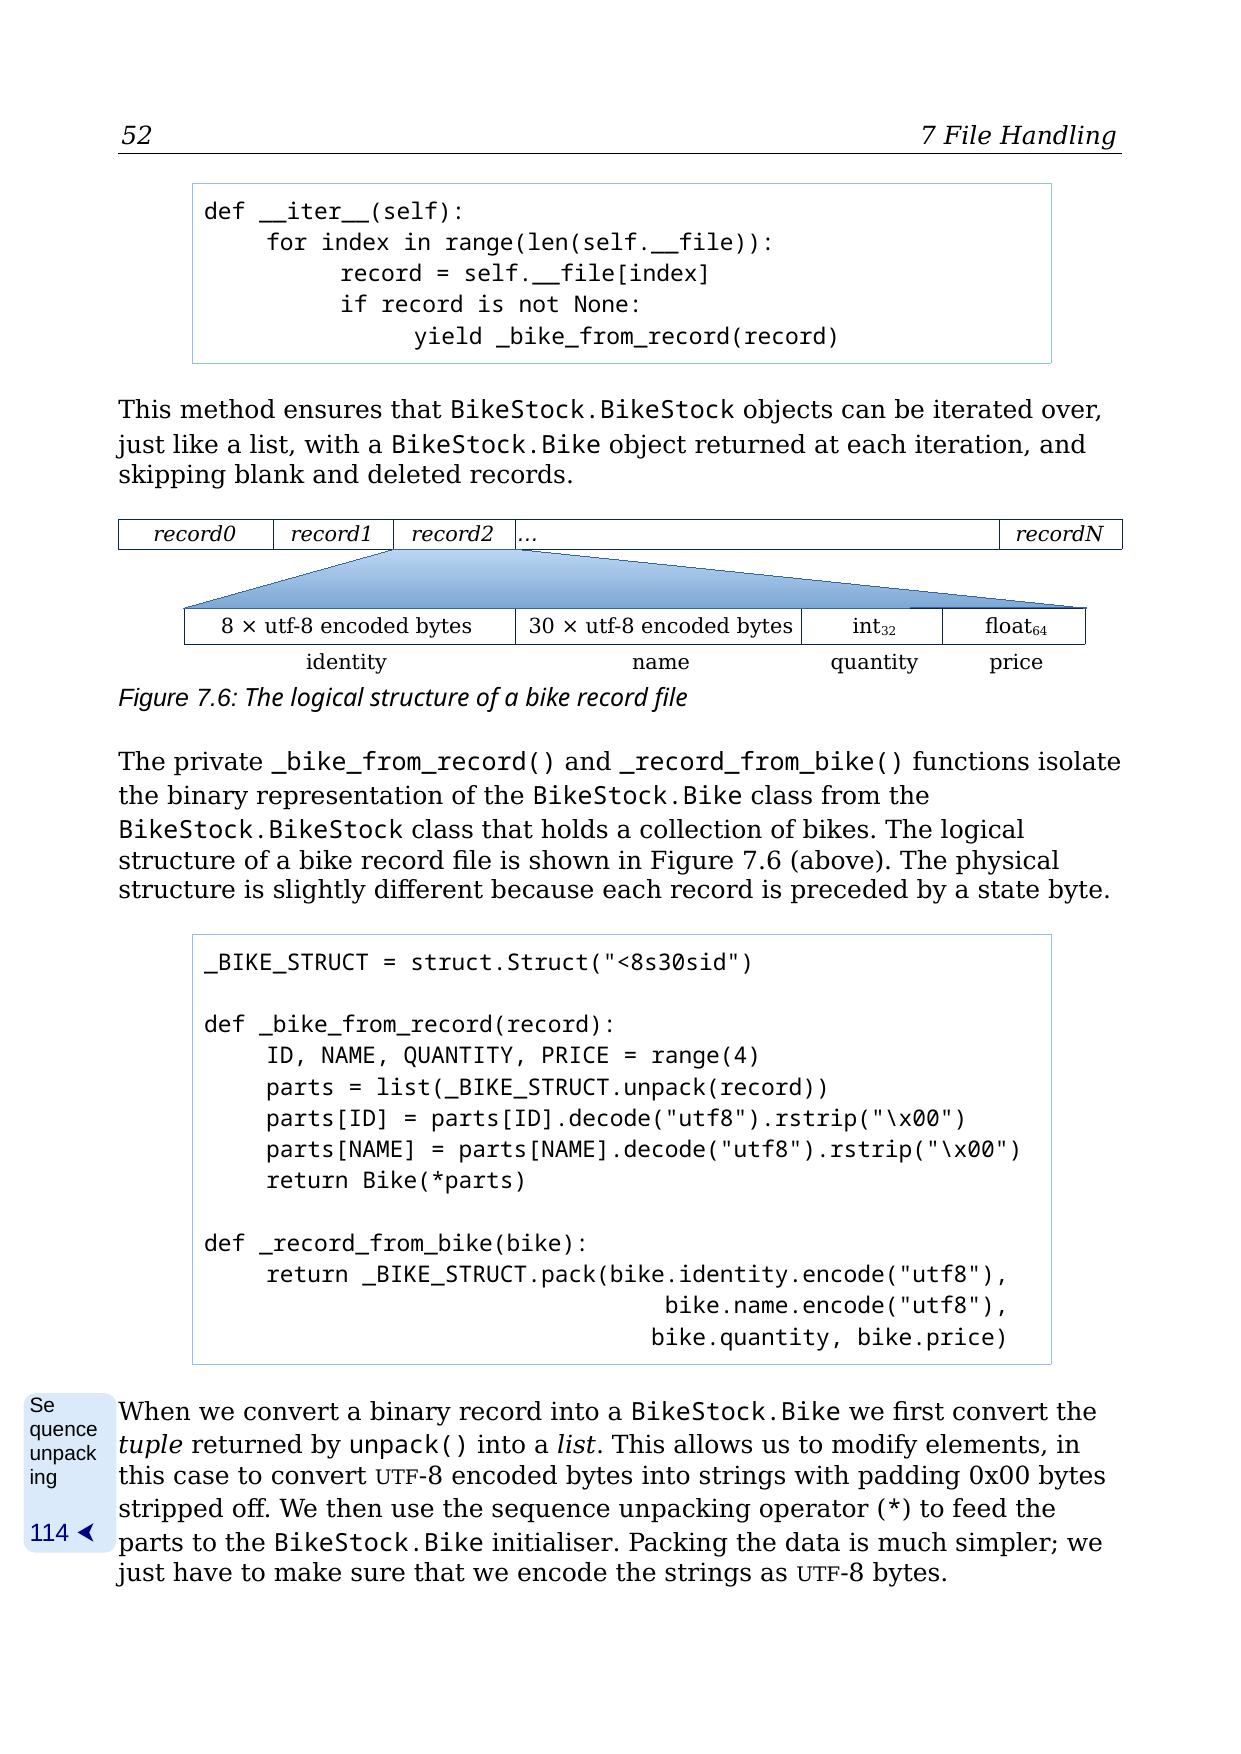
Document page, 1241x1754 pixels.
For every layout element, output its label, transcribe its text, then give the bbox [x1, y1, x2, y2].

table_cell [1085, 550, 1122, 608]
table_cell identity [184, 645, 515, 680]
table_cell int32 [802, 609, 942, 644]
text if record is not None: [193, 276, 1051, 308]
text parts[ID] = parts[ID].decode("utf8").rstrip("\x00") [193, 1090, 1051, 1121]
text def _bike_from_record(record): [193, 996, 1051, 1027]
text return Bike(*parts) [193, 1152, 1051, 1184]
text This method ensures that BikeStock.BikeStock objects can be iterated over, just like a list, with a BikeStock.Bike object returned at each iteration, and skipping blank and deleted records. [118, 392, 1122, 489]
table_cell [273, 550, 387, 582]
table_header … [516, 520, 999, 549]
text yield _bike_from_record(record) [193, 308, 1051, 363]
table_header record0 [119, 520, 273, 549]
table_cell [551, 550, 632, 561]
table_cell quantity [801, 645, 942, 680]
text _BIKE_STRUCT = struct.Struct("<8s30sid") [193, 935, 1051, 965]
table_header record1 [274, 520, 393, 549]
text def __iter__(self): [193, 184, 1051, 214]
table_cell [1085, 644, 1122, 680]
text parts[NAME] = parts[NAME].decode("utf8").rstrip("\x00") [193, 1121, 1051, 1152]
text record = self.__file[index] [193, 245, 1051, 276]
table_cell name [515, 645, 801, 680]
table_cell [118, 644, 184, 680]
text parts = list(_BIKE_STRUCT.unpack(record)) [193, 1059, 1051, 1090]
table_cell [1086, 608, 1122, 644]
table_cell [632, 550, 714, 569]
text ID, NAME, QUANTITY, PRICE = range(4) [193, 1027, 1051, 1059]
table_cell [714, 550, 1085, 607]
table_header recordN [1000, 520, 1122, 549]
table_cell [118, 550, 273, 608]
text When we convert a binary record into a BikeStock.Bike we first convert the tuple returned by unpack() into a list. This allows us to modify elements, in this case to convert utf-8 encoded bytes into strings with padding 0x00 bytes stripped off. We then use the sequence unpacking operator (*) to feed the parts to the BikeStock.Bike initialiser. Packing the data is much simpler; we just have to make sure that we encode the strings as utf-8 bytes. [118, 1393, 1122, 1588]
table_cell price [942, 645, 1085, 680]
text bike.quantity, bike.price) [193, 1309, 1051, 1364]
table_cell float64 [943, 609, 1085, 644]
text The private _bike_from_record() and _record_from_bike() functions isolate the binary representation of the BikeStock.Bike class from the BikeStock.BikeStock class that holds a collection of bikes. The logical structure of a bike record file is shown in Figure 7.6 (above). The physical structure is slightly different because each record is preceded by a state byte. [118, 744, 1122, 904]
table_cell 30 × utf-8 encoded bytes [516, 609, 801, 644]
table_cell [118, 608, 184, 644]
table_cell Figure 7.6: The logical structure of a bike record file [118, 680, 1122, 714]
text def _record_from_bike(bike): [193, 1215, 1051, 1246]
text bike.name.encode("utf8"), [193, 1277, 1051, 1309]
table_header record2 [394, 520, 515, 549]
text return _BIKE_STRUCT.pack(bike.identity.encode("utf8"), [193, 1246, 1051, 1277]
table_cell 8 × utf-8 encoded bytes [185, 609, 515, 644]
text for index in range(len(self.__file)): [193, 214, 1051, 245]
